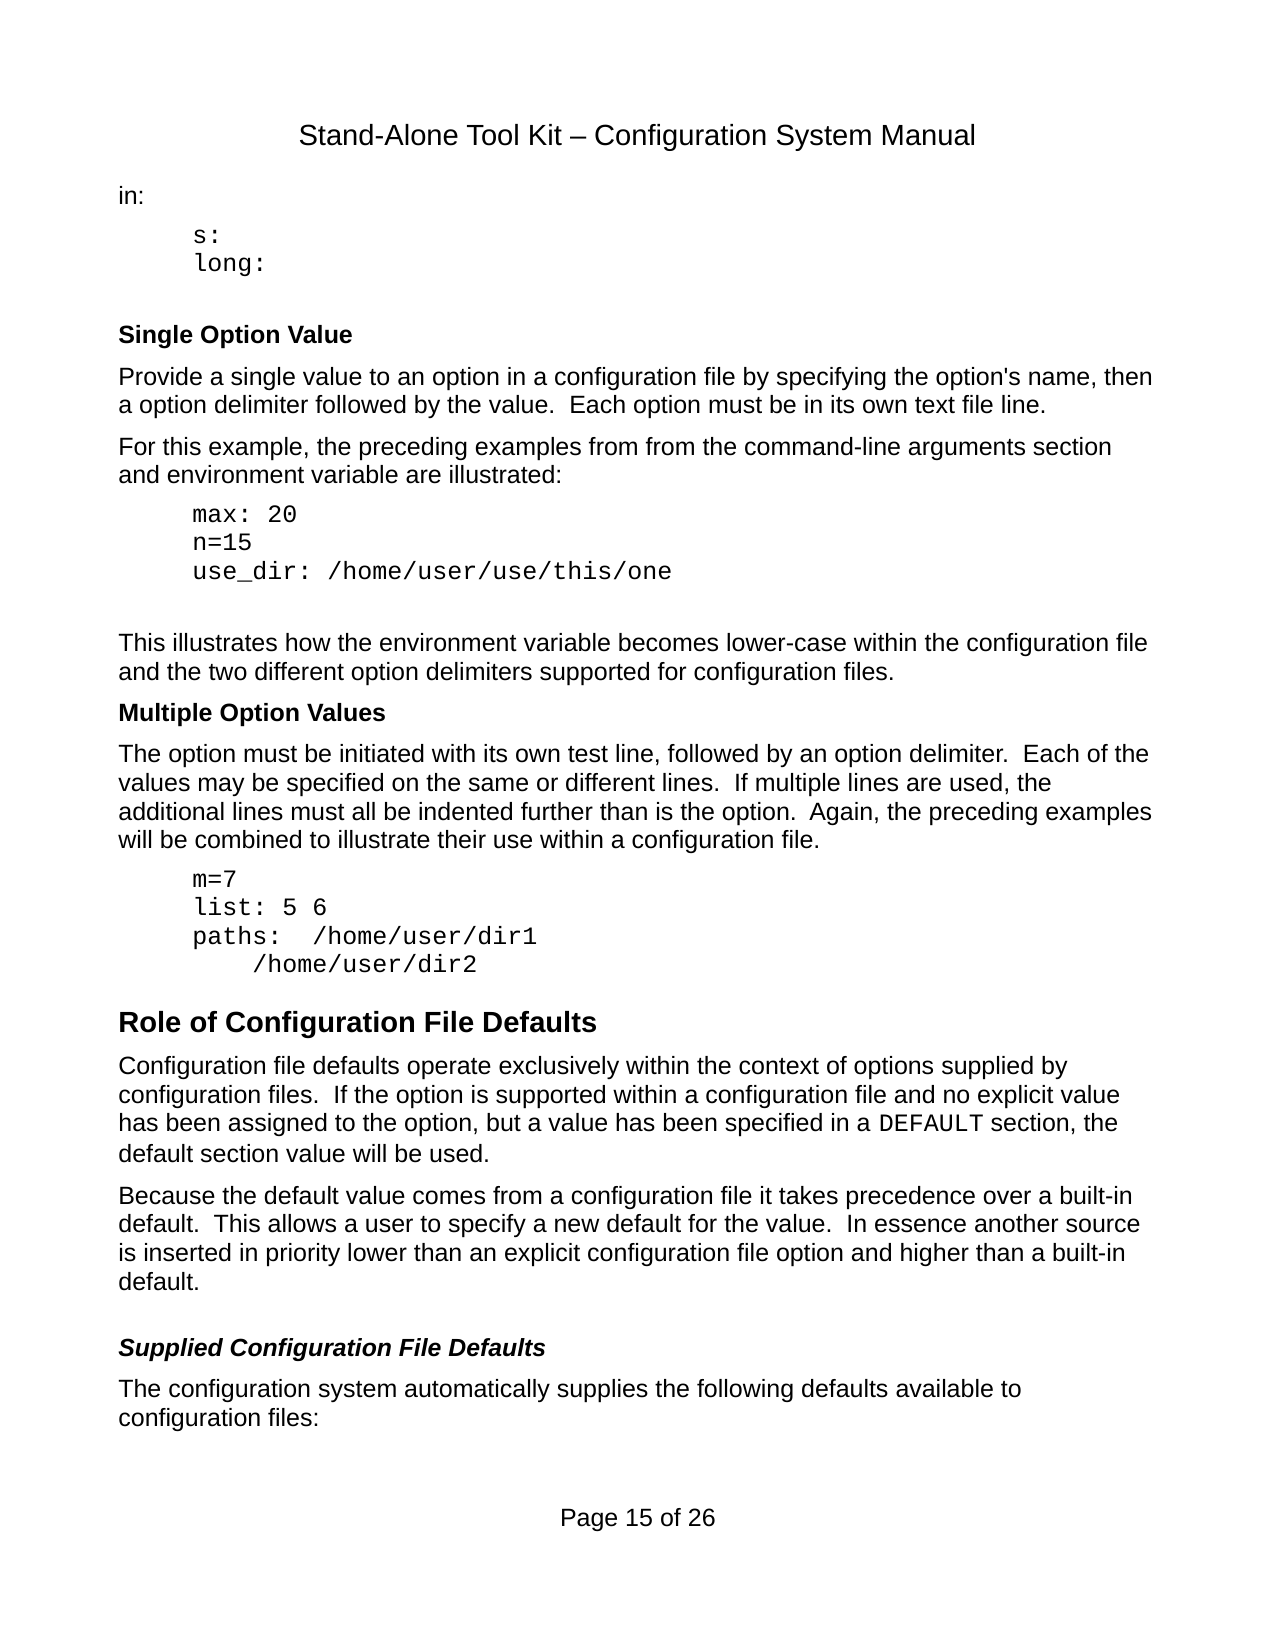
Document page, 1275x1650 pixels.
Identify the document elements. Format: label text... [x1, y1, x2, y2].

text Provide a single value to an option in a configuration file by specifying the option's name, then a option delimiter followed by the value. Each option must be in its own text file line. [118, 362, 1157, 419]
text The option must be initiated with its own test line, followed by an option delimiter. Each of the values may be specified on the same or different lines. If multiple lines are used, the additional lines must all be indented further than is the option. Again, the preceding examples will be combined to illustrate their use within a configuration file. [118, 739, 1157, 854]
text m=7 [192, 867, 1157, 895]
text n=15 [192, 530, 1157, 558]
text in: [118, 181, 1157, 210]
text Because the default value comes from a configuration file it takes precedence over a built-in default. This allows a user to specify a new default for the value. In essence another source is inserted in priority lower than an explicit configuration file option and higher than a built-in default. [118, 1181, 1157, 1296]
text use_dir: /home/user/use/this/one [192, 558, 1157, 587]
text max: 20 [192, 502, 1157, 530]
text Multiple Option Values [118, 698, 1157, 727]
text long: [192, 251, 1157, 279]
text Single Option Value [118, 320, 1157, 349]
text Configuration file defaults operate exclusively within the context of options supplied by configuration files. If the option is supported within a configuration file and no explicit value has been assigned to the option, but a value has been specified in a DEFAULT section, the default section value will be used. [118, 1051, 1157, 1168]
text The configuration system automatically supplies the following defaults available to configuration files: [118, 1374, 1157, 1432]
subtitle Role of Configuration File Defaults [118, 1005, 1157, 1038]
text /home/user/dir2 [192, 952, 1157, 980]
text list: 5 6 [192, 895, 1157, 923]
text For this example, the preceding examples from from the command-line arguments section and environment variable are illustrated: [118, 432, 1157, 489]
text paths: /home/user/dir1 [192, 923, 1157, 952]
subtitle Supplied Configuration File Defaults [118, 1333, 1157, 1362]
text s: [192, 222, 1157, 251]
text This illustrates how the environment variable becomes lower-case within the configuration file and the two different option delimiters supported for configuration files. [118, 628, 1157, 685]
